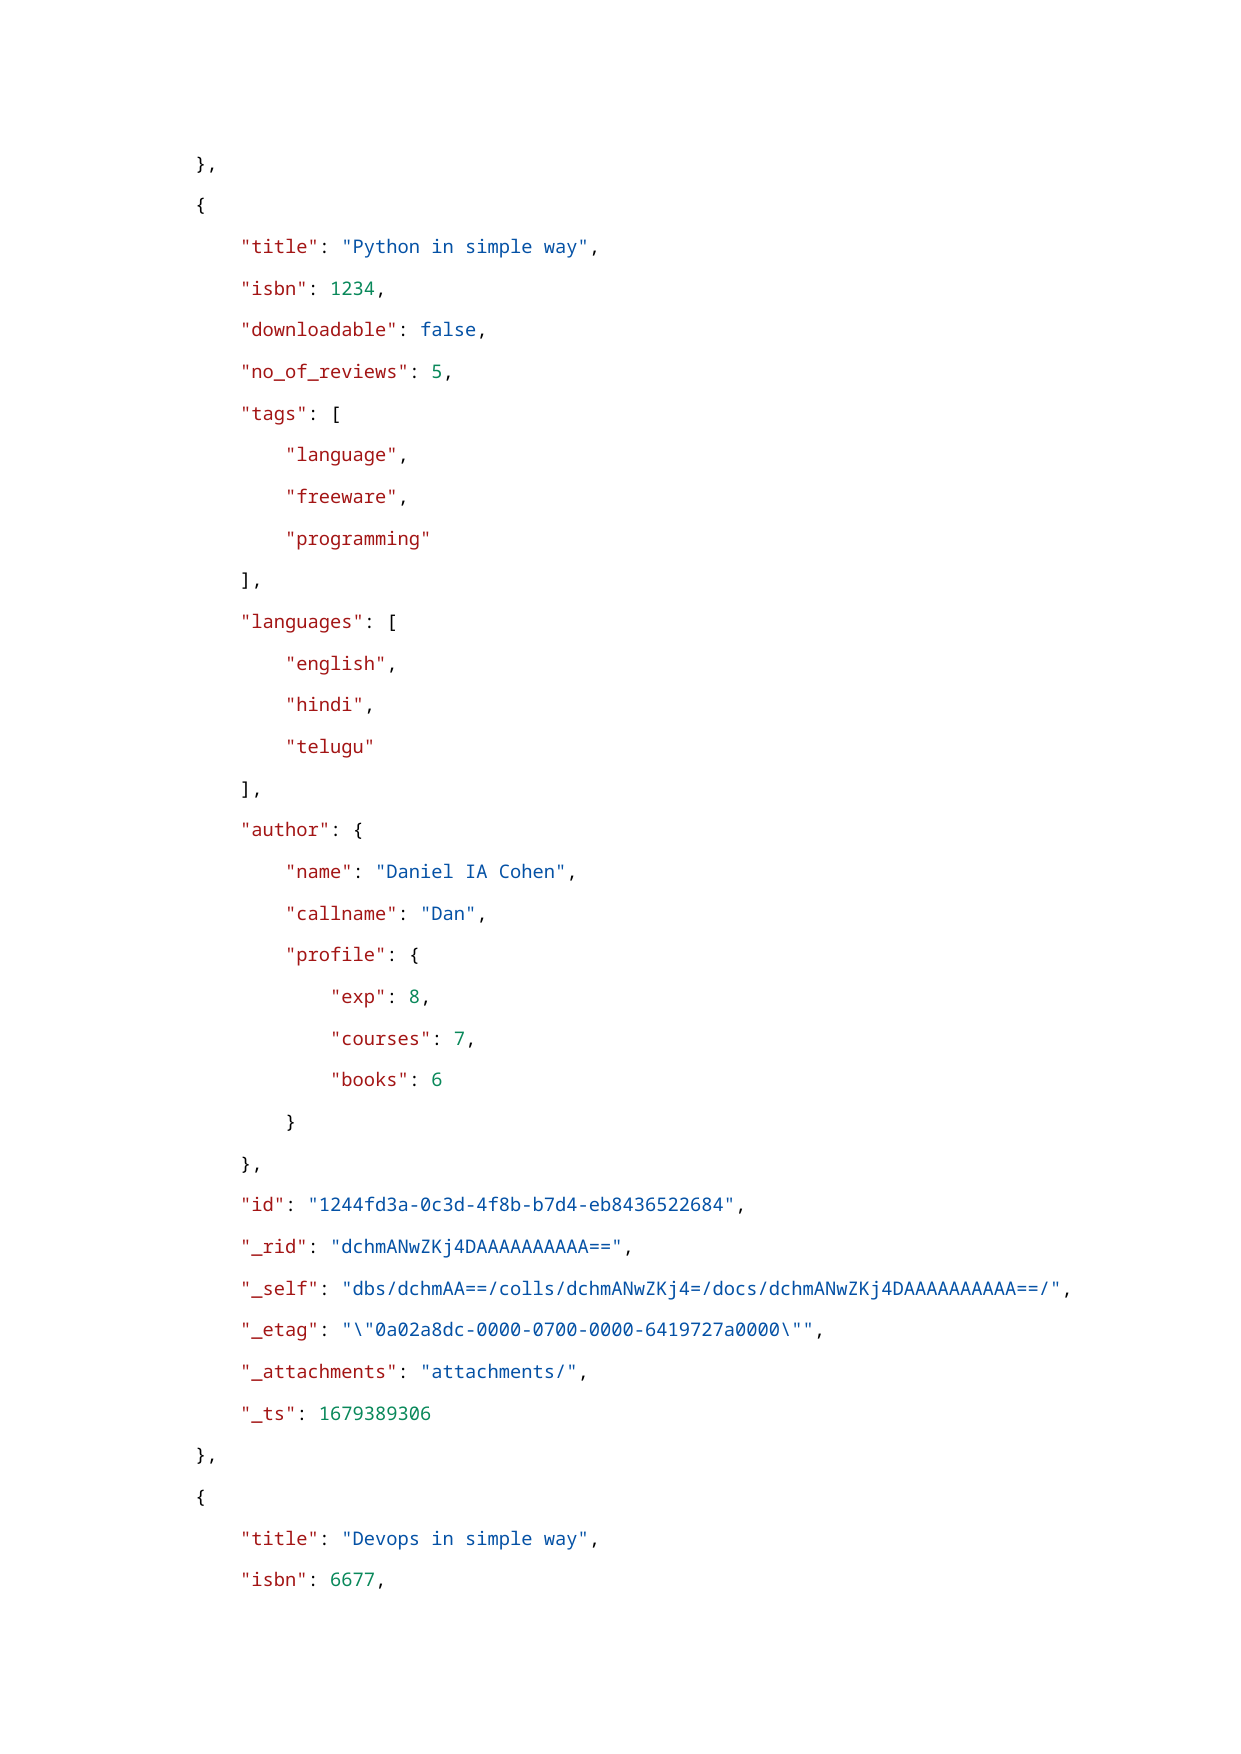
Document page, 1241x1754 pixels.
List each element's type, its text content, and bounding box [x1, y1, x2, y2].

text "isbn": 6677, [150, 1567, 1090, 1592]
text "_attachments": "attachments/", [150, 1358, 1090, 1383]
text { [150, 192, 1090, 217]
text "title": "Python in simple way", [150, 233, 1090, 258]
text "id": "1244fd3a-0c3d-4f8b-b7d4-eb8436522684", [150, 1192, 1090, 1217]
text "exp": 8, [150, 983, 1090, 1008]
text "callname": "Dan", [150, 900, 1090, 925]
text { [150, 1483, 1090, 1508]
text }, [150, 150, 1090, 175]
text "english", [150, 650, 1090, 675]
text "author": { [150, 817, 1090, 842]
text "title": "Devops in simple way", [150, 1525, 1090, 1550]
text "downloadable": false, [150, 317, 1090, 342]
text "books": 6 [150, 1067, 1090, 1092]
text "no_of_reviews": 5, [150, 358, 1090, 383]
text "telugu" [150, 733, 1090, 758]
text "tags": [ [150, 400, 1090, 425]
text "hindi", [150, 692, 1090, 717]
text "freeware", [150, 483, 1090, 508]
text "_self": "dbs/dchmAA==/colls/dchmANwZKj4=/docs/dchmANwZKj4DAAAAAAAAAA==/", [150, 1275, 1090, 1300]
text ], [150, 567, 1090, 592]
text "language", [150, 442, 1090, 467]
text } [150, 1108, 1090, 1133]
text "languages": [ [150, 608, 1090, 633]
text ], [150, 775, 1090, 800]
text }, [150, 1442, 1090, 1467]
text "programming" [150, 525, 1090, 550]
text "name": "Daniel IA Cohen", [150, 858, 1090, 883]
text "profile": { [150, 942, 1090, 967]
text "courses": 7, [150, 1025, 1090, 1050]
text }, [150, 1150, 1090, 1175]
text "_ts": 1679389306 [150, 1400, 1090, 1425]
text "_rid": "dchmANwZKj4DAAAAAAAAAA==", [150, 1233, 1090, 1258]
text "_etag": "\"0a02a8dc-0000-0700-0000-6419727a0000\"", [150, 1317, 1090, 1342]
text "isbn": 1234, [150, 275, 1090, 300]
